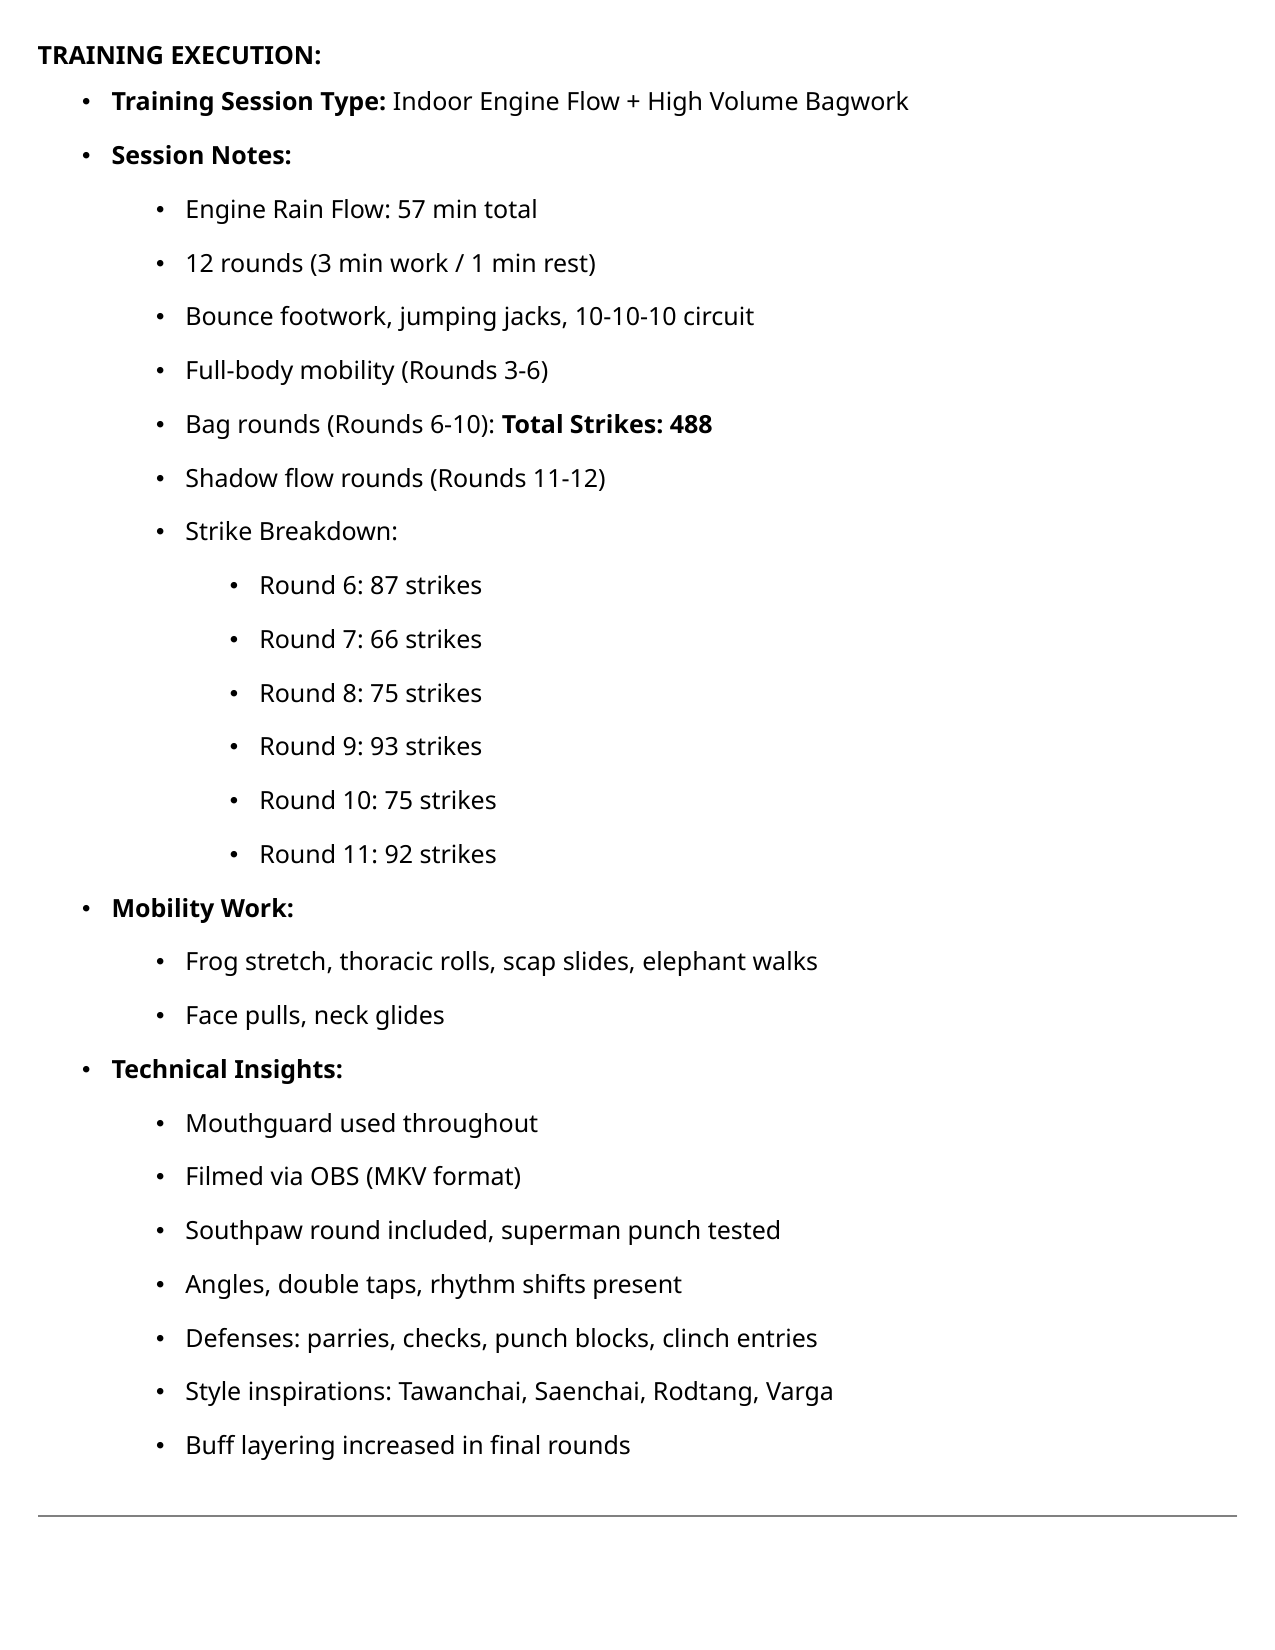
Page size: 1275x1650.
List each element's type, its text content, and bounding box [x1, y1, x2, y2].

list Bag rounds (Rounds 6-10): Total Strikes: 488 [156, 407, 1237, 441]
list Round 11: 92 strikes [229, 837, 1237, 871]
subtitle TRAINING EXECUTION: [37, 37, 1237, 72]
list Round 6: 87 strikes [229, 568, 1237, 602]
list Bounce footwork, jumping jacks, 10-10-10 circuit [156, 299, 1237, 333]
list Filmed via OBS (MKV format) [156, 1159, 1237, 1193]
list 12 rounds (3 min work / 1 min rest) [156, 245, 1237, 279]
list Round 8: 75 strikes [229, 675, 1237, 709]
list Round 10: 75 strikes [229, 783, 1237, 817]
list Southpaw round included, superman punch tested [156, 1213, 1237, 1247]
list Training Session Type: Indoor Engine Flow + High Volume Bagwork [82, 84, 1237, 118]
list Mobility Work: [82, 890, 1237, 924]
list Strike Breakdown: [156, 514, 1237, 548]
list Engine Rain Flow: 57 min total [156, 192, 1237, 226]
list Defenses: parries, checks, punch blocks, clinch entries [156, 1320, 1237, 1354]
list Frog stretch, thoracic rolls, scap slides, elephant walks [156, 944, 1237, 978]
list Buff layering increased in final rounds [156, 1428, 1237, 1462]
list Session Notes: [82, 138, 1237, 172]
list Round 9: 93 strikes [229, 729, 1237, 763]
list Round 7: 66 strikes [229, 622, 1237, 656]
list Shadow flow rounds (Rounds 11-12) [156, 460, 1237, 494]
list Style inspirations: Tawanchai, Saenchai, Rodtang, Varga [156, 1374, 1237, 1408]
list Mouthguard used throughout [156, 1105, 1237, 1139]
list Full-body mobility (Rounds 3-6) [156, 353, 1237, 387]
list Technical Insights: [82, 1052, 1237, 1086]
list Angles, double taps, rhythm shifts present [156, 1267, 1237, 1301]
list Face pulls, neck glides [156, 998, 1237, 1032]
